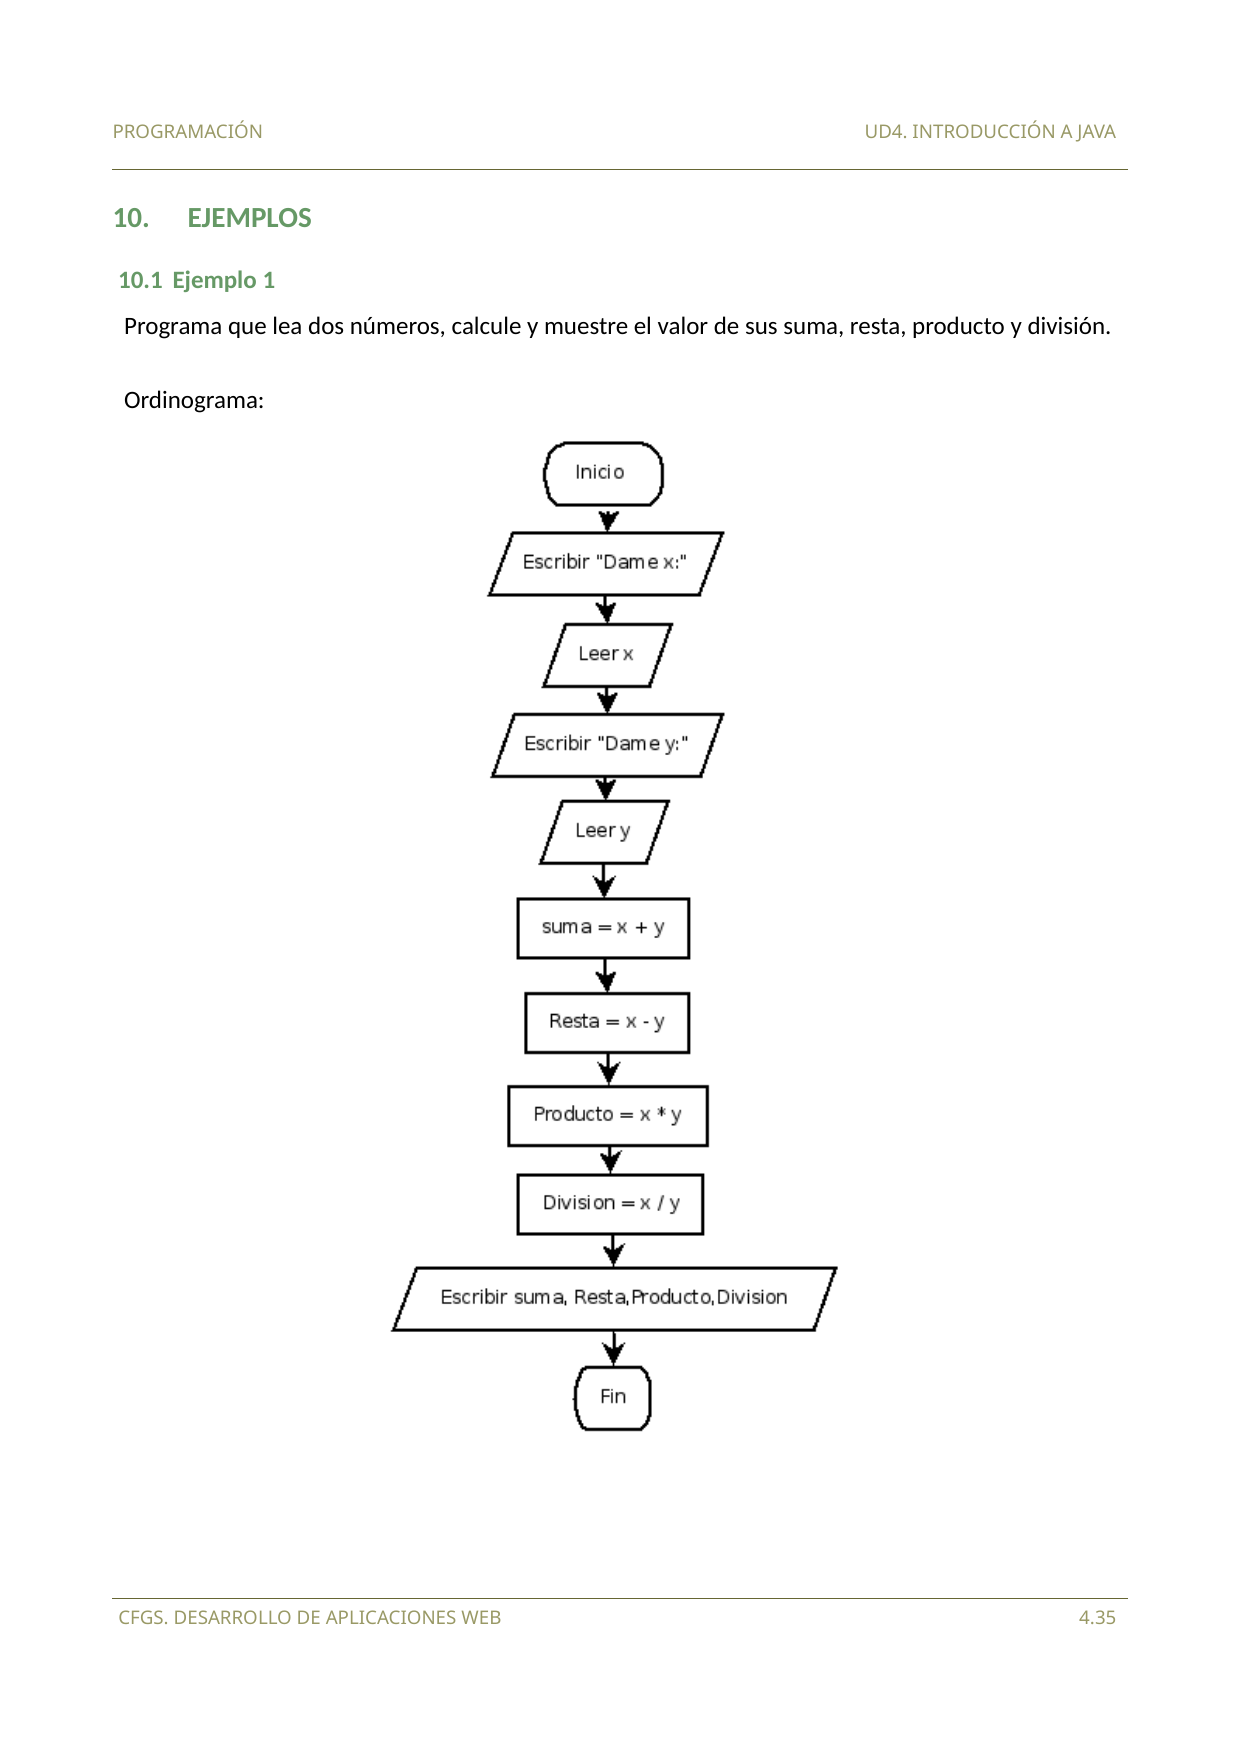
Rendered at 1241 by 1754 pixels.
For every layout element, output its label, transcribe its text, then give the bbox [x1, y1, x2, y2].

subtitle Ejemplo 1 [112, 264, 1128, 295]
text Ordinograma: [112, 384, 1128, 414]
picture [385, 420, 855, 1439]
text Programa que lea dos números, calcule y muestre el valor de sus suma, resta, producto y división. [112, 310, 1128, 340]
subtitle ejemplos [112, 199, 1128, 234]
